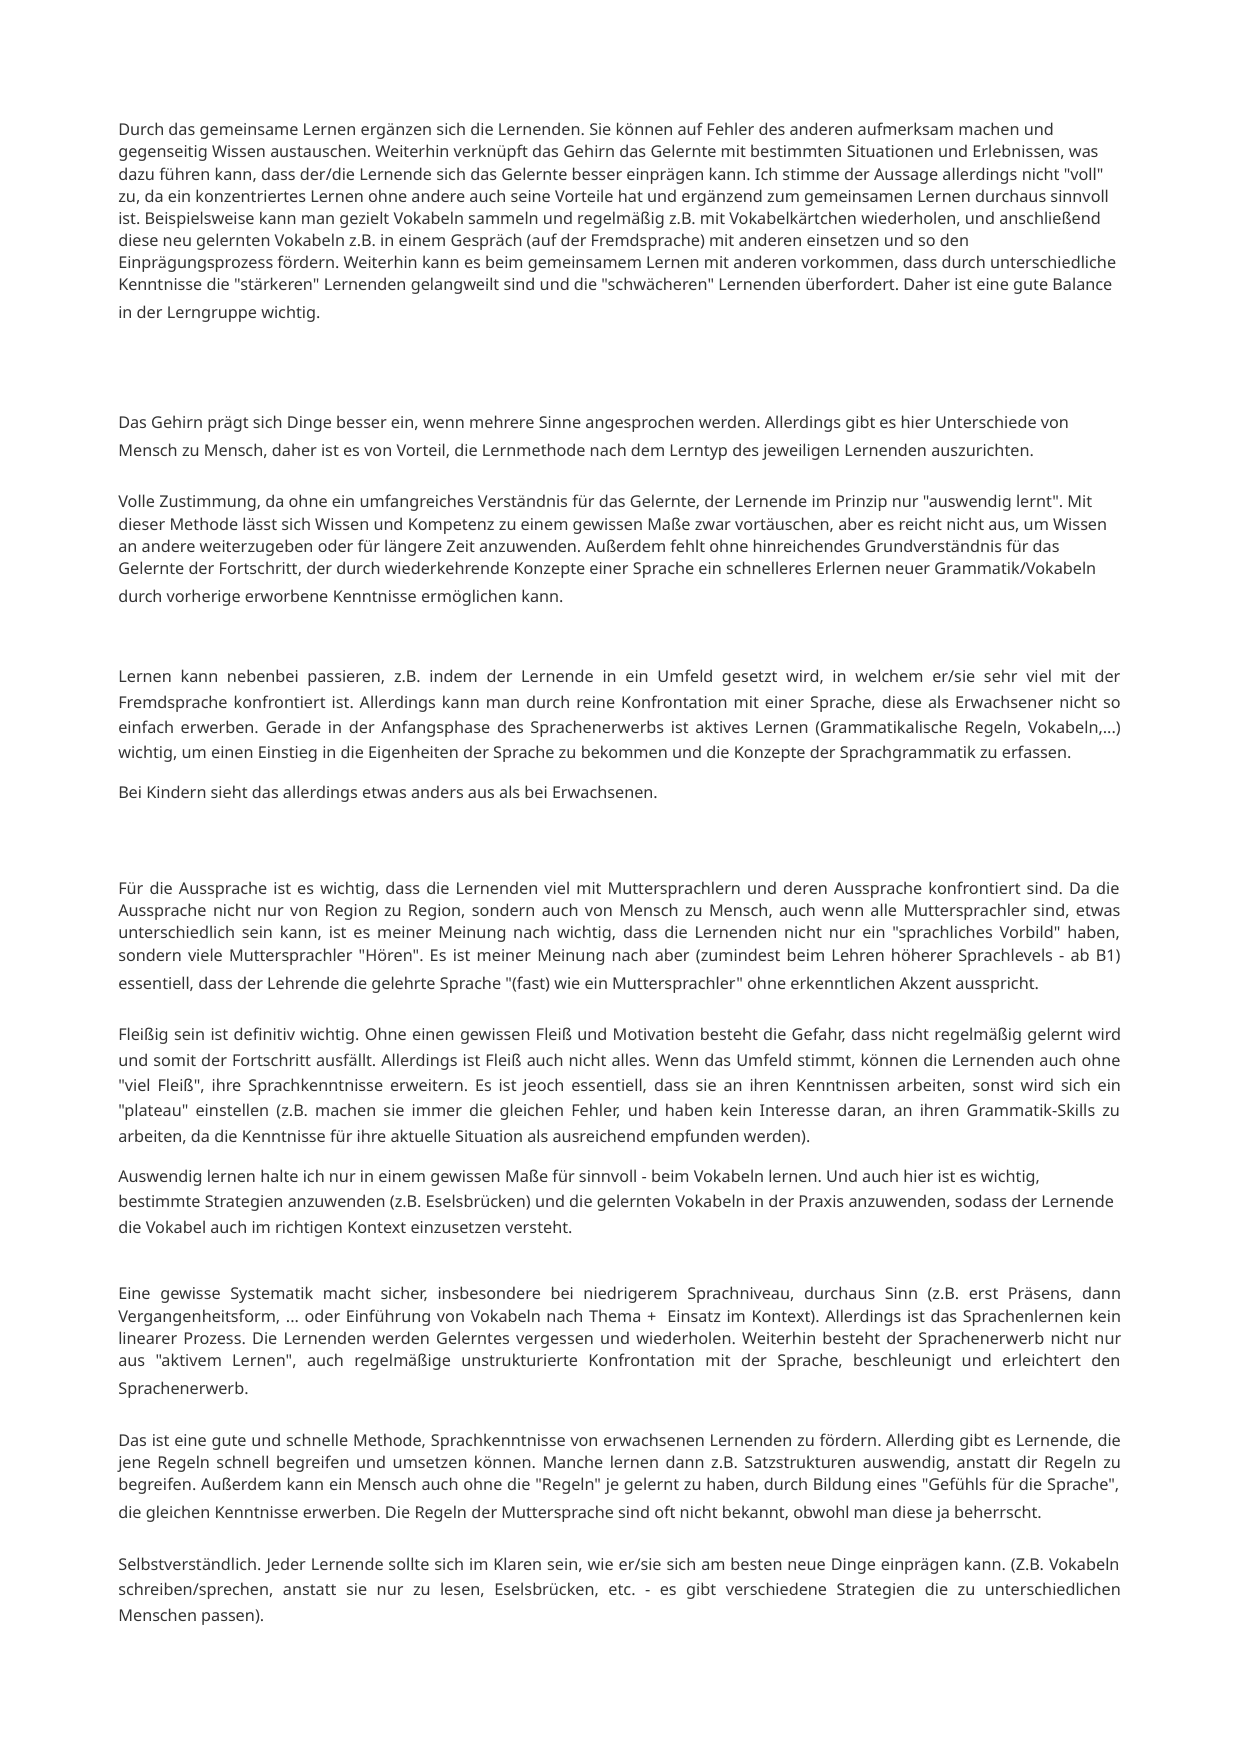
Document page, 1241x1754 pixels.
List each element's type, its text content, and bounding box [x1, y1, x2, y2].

text Auswendig lernen halte ich nur in einem gewissen Maße für sinnvoll - beim Vokabeln lernen. Und auch hier ist es wichtig, bestimmte Strategien anzuwenden (z.B. Eselsbrücken) und die gelernten Vokabeln in der Praxis anzuwenden, sodass der Lernende die Vokabel auch im richtigen Kontext einzusetzen versteht. [118, 1165, 1122, 1238]
text Eine gewisse Systematik macht sicher, insbesondere bei niedrigerem Sprachniveau, durchaus Sinn (z.B. erst Präsens, dann Vergangenheitsform, ... oder Einführung von Vokabeln nach Thema + Einsatz im Kontext). Allerdings ist das Sprachenlernen kein linearer Prozess. Die Lernenden werden Gelerntes vergessen und wiederholen. Weiterhin besteht der Sprachenerwerb nicht nur aus "aktivem Lernen", auch regelmäßige unstrukturierte Konfrontation mit der Sprache, beschleunigt und erleichtert den Sprachenerwerb. [118, 1282, 1122, 1400]
text Lernen kann nebenbei passieren, z.B. indem der Lernende in ein Umfeld gesetzt wird, in welchem er/sie sehr viel mit der Fremdsprache konfrontiert ist. Allerdings kann man durch reine Konfrontation mit einer Sprache, diese als Erwachsener nicht so einfach erwerben. Gerade in der Anfangsphase des Sprachenerwerbs ist aktives Lernen (Grammatikalische Regeln, Vokabeln,...) wichtig, um einen Einstieg in die Eigenheiten der Sprache zu bekommen und die Konzepte der Sprachgrammatik zu erfassen. [118, 665, 1122, 764]
text Durch das gemeinsame Lernen ergänzen sich die Lernenden. Sie können auf Fehler des anderen aufmerksam machen und gegenseitig Wissen austauschen. Weiterhin verknüpft das Gehirn das Gelernte mit bestimmten Situationen und Erlebnissen, was dazu führen kann, dass der/die Lernende sich das Gelernte besser einprägen kann. Ich stimme der Aussage allerdings nicht "voll" zu, da ein konzentriertes Lernen ohne andere auch seine Vorteile hat und ergänzend zum gemeinsamen Lernen durchaus sinnvoll ist. Beispielsweise kann man gezielt Vokabeln sammeln und regelmäßig z.B. mit Vokabelkärtchen wiederholen, und anschließend diese neu gelernten Vokabeln z.B. in einem Gespräch (auf der Fremdsprache) mit anderen einsetzen und so den Einprägungsprozess fördern. Weiterhin kann es beim gemeinsamem Lernen mit anderen vorkommen, dass durch unterschiedliche Kenntnisse die "stärkeren" Lernenden gelangweilt sind und die "schwächeren" Lernenden überfordert. Daher ist eine gute Balance in der Lerngruppe wichtig. [118, 118, 1122, 324]
text Das ist eine gute und schnelle Methode, Sprachkenntnisse von erwachsenen Lernenden zu fördern. Allerding gibt es Lernende, die jene Regeln schnell begreifen und umsetzen können. Manche lernen dann z.B. Satzstrukturen auswendig, anstatt dir Regeln zu begreifen. Außerdem kann ein Mensch auch ohne die "Regeln" je gelernt zu haben, durch Bildung eines "Gefühls für die Sprache", die gleichen Kenntnisse erwerben. Die Regeln der Muttersprache sind oft nicht bekannt, obwohl man diese ja beherrscht. [118, 1429, 1122, 1524]
text Selbstverständlich. Jeder Lernende sollte sich im Klaren sein, wie er/sie sich am besten neue Dinge einprägen kann. (Z.B. Vokabeln schreiben/sprechen, anstatt sie nur zu lesen, Eselsbrücken, etc. - es gibt verschiedene Strategien die zu unterschiedlichen Menschen passen). [118, 1553, 1122, 1626]
text Bei Kindern sieht das allerdings etwas anders aus als bei Erwachsenen. [118, 782, 1122, 804]
text Für die Aussprache ist es wichtig, dass die Lernenden viel mit Muttersprachlern und deren Aussprache konfrontiert sind. Da die Aussprache nicht nur von Region zu Region, sondern auch von Mensch zu Mensch, auch wenn alle Muttersprachler sind, etwas unterschiedlich sein kann, ist es meiner Meinung nach wichtig, dass die Lernenden nicht nur ein "sprachliches Vorbild" haben, sondern viele Muttersprachler "Hören". Es ist meiner Meinung nach aber (zumindest beim Lehren höherer Sprachlevels - ab B1) essentiell, dass der Lehrende die gelehrte Sprache "(fast) wie ein Muttersprachler" ohne erkenntlichen Akzent ausspricht. [118, 877, 1122, 994]
text Fleißig sein ist definitiv wichtig. Ohne einen gewissen Fleiß und Motivation besteht die Gefahr, dass nicht regelmäßig gelernt wird und somit der Fortschritt ausfällt. Allerdings ist Fleiß auch nicht alles. Wenn das Umfeld stimmt, können die Lernenden auch ohne "viel Fleiß", ihre Sprachkenntnisse erweitern. Es ist jeoch essentiell, dass sie an ihren Kenntnissen arbeiten, sonst wird sich ein "plateau" einstellen (z.B. machen sie immer die gleichen Fehler, und haben kein Interesse daran, an ihren Grammatik-Skills zu arbeiten, da die Kenntnisse für ihre aktuelle Situation als ausreichend empfunden werden). [118, 1023, 1122, 1147]
text Volle Zustimmung, da ohne ein umfangreiches Verständnis für das Gelernte, der Lernende im Prinzip nur "auswendig lernt". Mit dieser Methode lässt sich Wissen und Kompetenz zu einem gewissen Maße zwar vortäuschen, aber es reicht nicht aus, um Wissen an andere weiterzugeben oder für längere Zeit anzuwenden. Außerdem fehlt ohne hinreichendes Grundverständnis für das Gelernte der Fortschritt, der durch wiederkehrende Konzepte einer Sprache ein schnelleres Erlernen neuer Grammatik/Vokabeln durch vorherige erworbene Kenntnisse ermöglichen kann. [118, 490, 1122, 608]
text Das Gehirn prägt sich Dinge besser ein, wenn mehrere Sinne angesprochen werden. Allerdings gibt es hier Unterschiede von Mensch zu Mensch, daher ist es von Vorteil, die Lernmethode nach dem Lerntyp des jeweiligen Lernenden auszurichten. [118, 411, 1122, 462]
